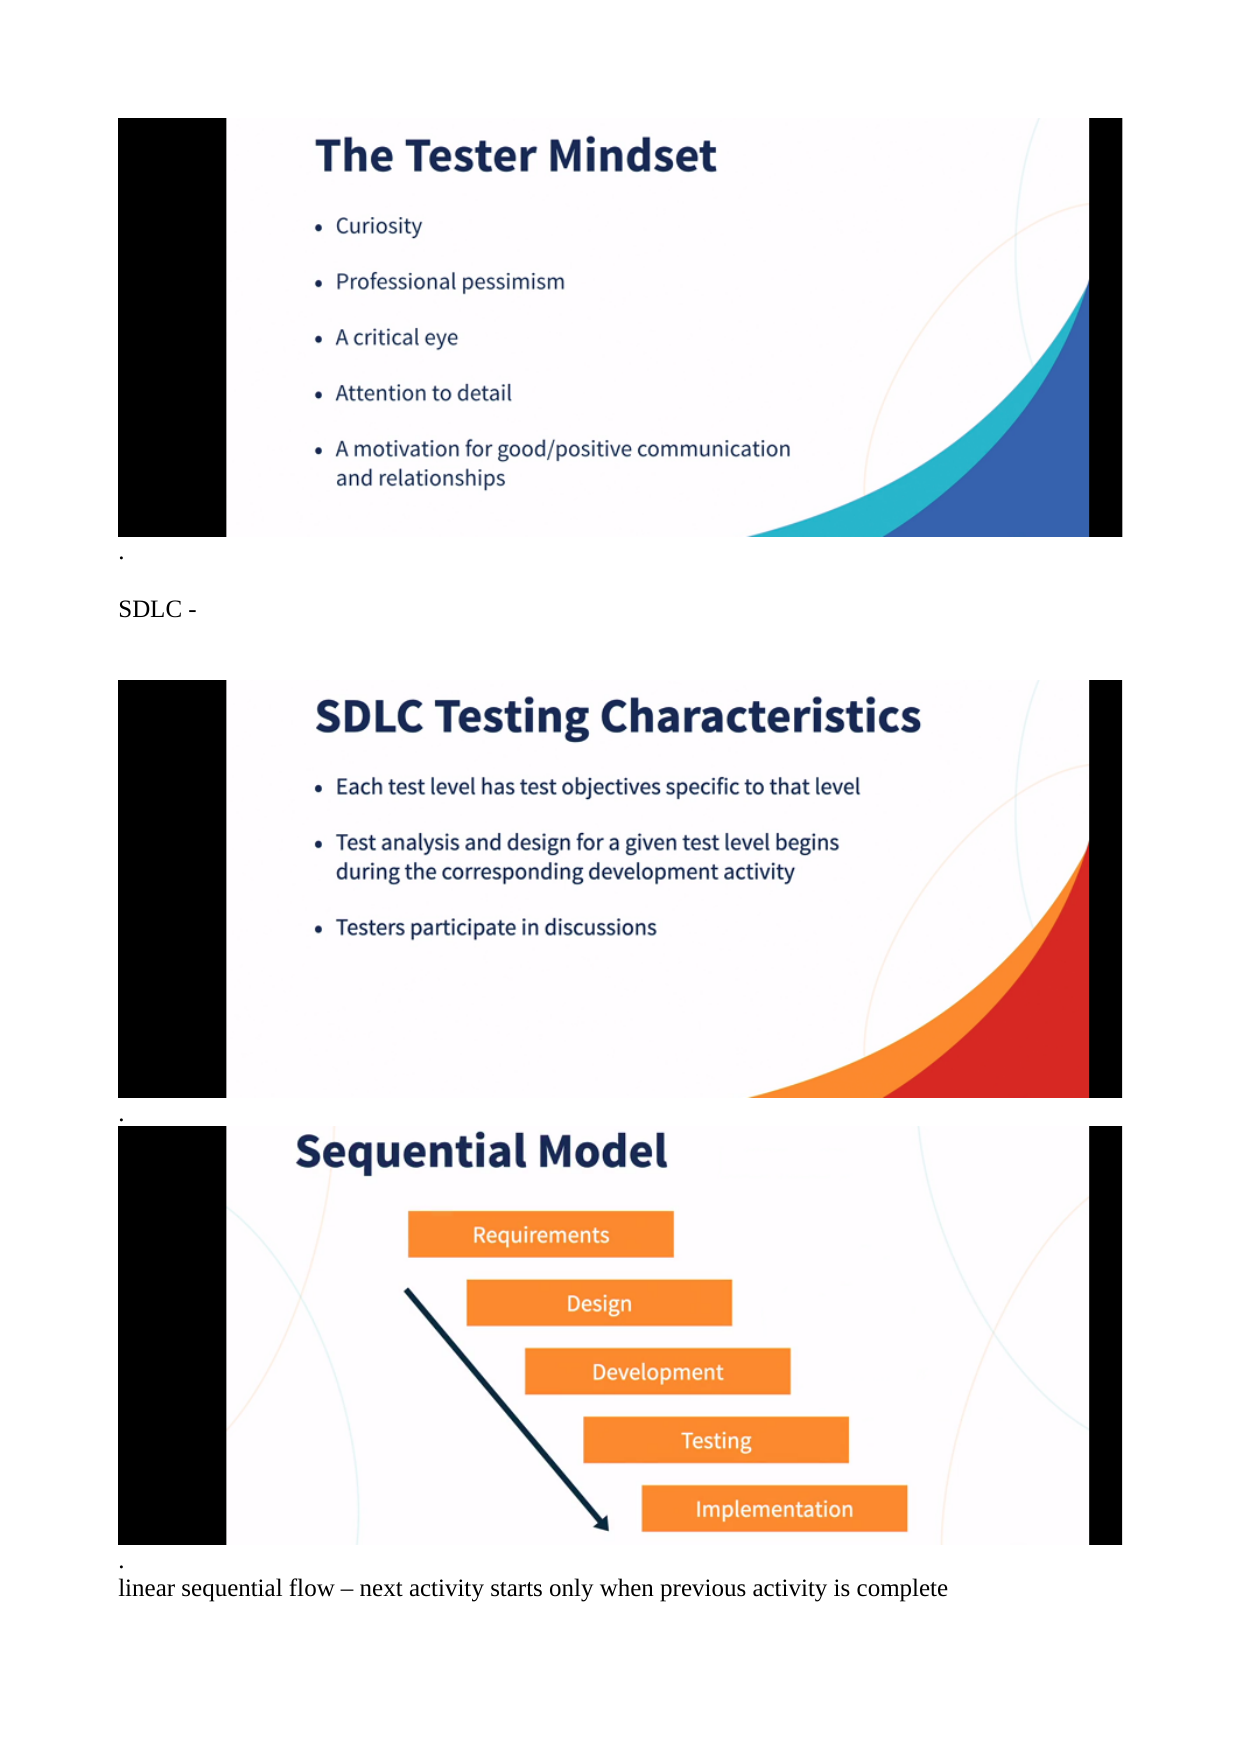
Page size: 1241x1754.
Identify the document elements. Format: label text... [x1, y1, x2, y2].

text . [118, 1545, 1122, 1573]
text . [118, 1098, 1122, 1126]
text . [118, 537, 1122, 565]
picture [118, 118, 1123, 537]
picture [118, 680, 1123, 1098]
picture [118, 1126, 1123, 1545]
text SDLC - [118, 594, 1122, 622]
text linear sequential flow – next activity starts only when previous activity is complete [118, 1573, 1122, 1602]
